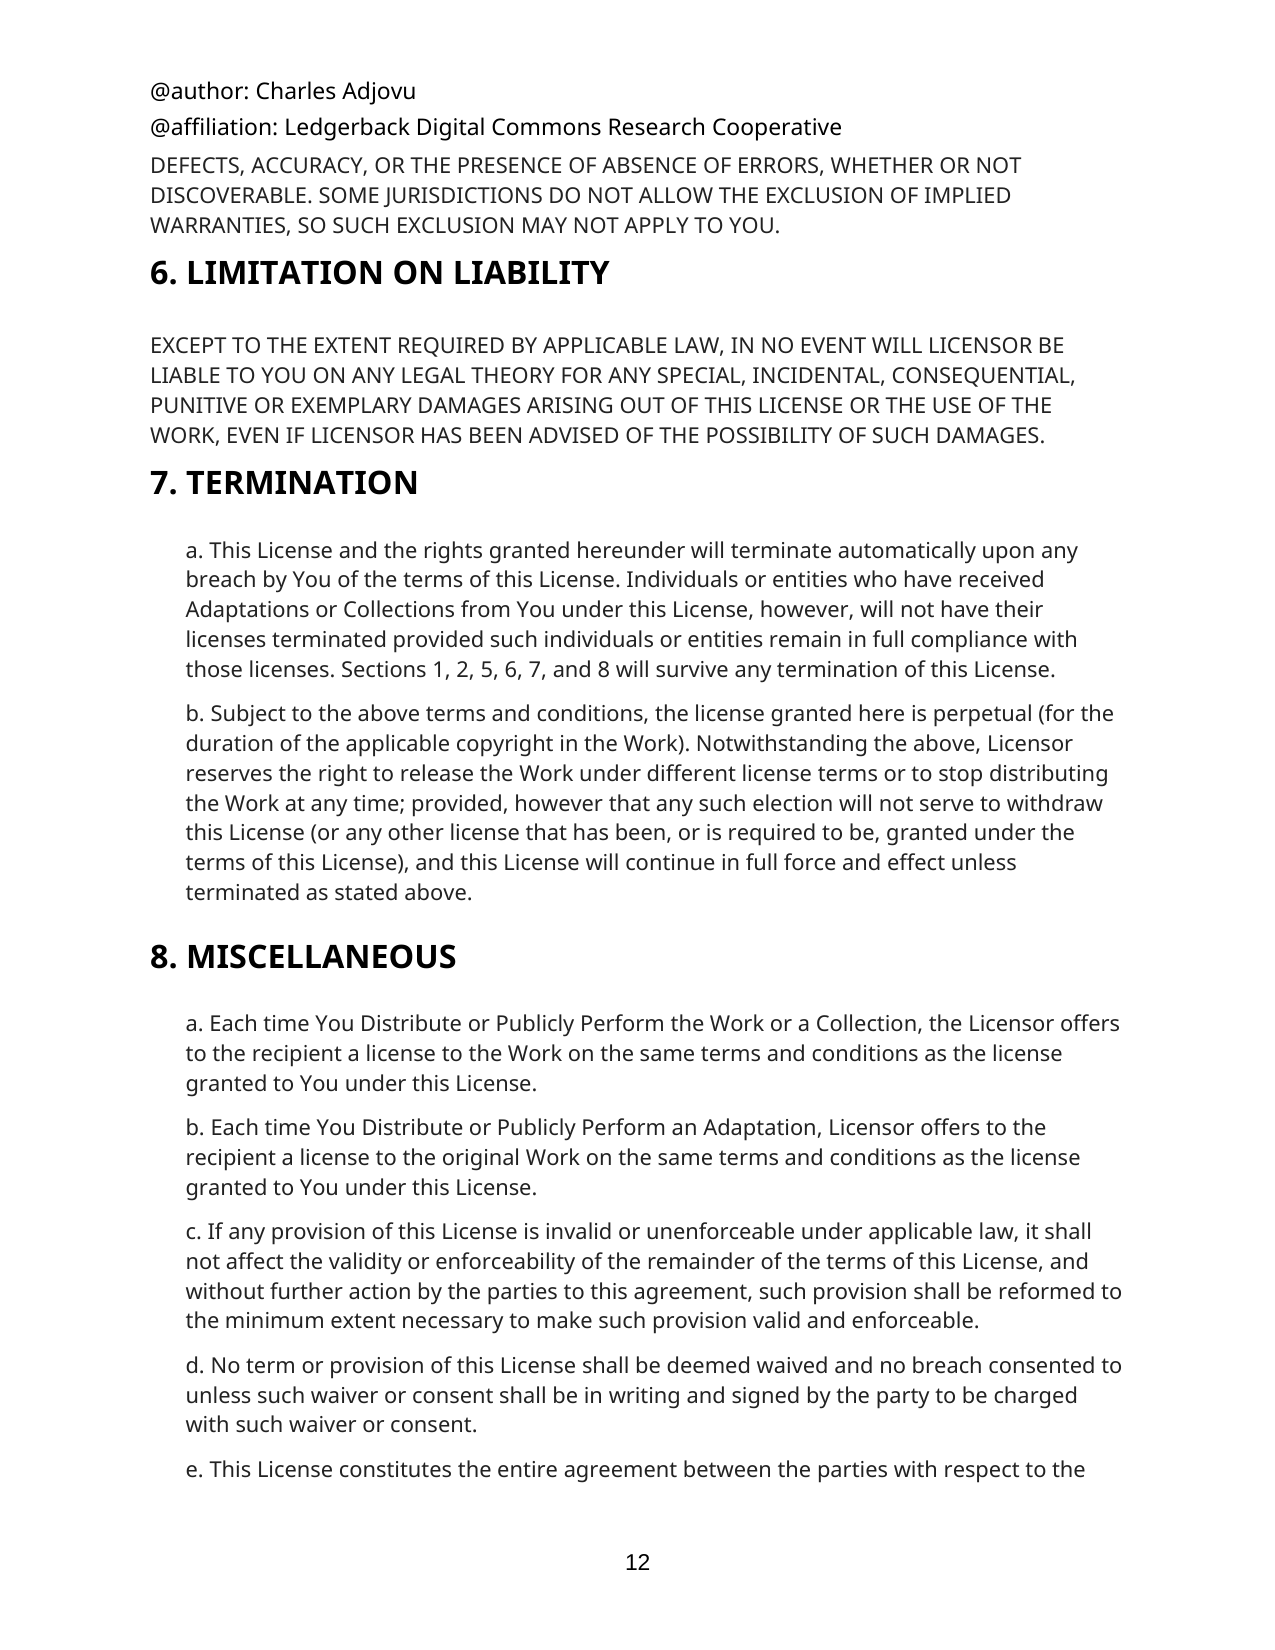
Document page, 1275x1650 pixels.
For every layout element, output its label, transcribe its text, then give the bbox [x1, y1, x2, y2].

text a. Each time You Distribute or Publicly Perform the Work or a Collection, the Licensor offers to the recipient a license to the Work on the same terms and conditions as the license granted to You under this License. [185, 1008, 1125, 1098]
text e. This License constitutes the entire agreement between the parties with respect to the [185, 1454, 1125, 1484]
subtitle 8. MISCELLANEOUS [150, 921, 1125, 978]
subtitle 6. LIMITATION ON LIABILITY [150, 237, 1125, 294]
text a. This License and the rights granted hereunder will terminate automatically upon any breach by You of the terms of this License. Individuals or entities who have received Adaptations or Collections from You under this License, however, will not have their licenses terminated provided such individuals or entities remain in full compliance with those licenses. Sections 1, 2, 5, 6, 7, and 8 will survive any termination of this License. [185, 534, 1125, 683]
subtitle 7. TERMINATION [150, 448, 1125, 504]
text d. No term or provision of this License shall be deemed waived and no breach consented to unless such waiver or consent shall be in writing and signed by the party to be charged with such waiver or consent. [185, 1350, 1125, 1439]
text EXCEPT TO THE EXTENT REQUIRED BY APPLICABLE LAW, IN NO EVENT WILL LICENSOR BE LIABLE TO YOU ON ANY LEGAL THEORY FOR ANY SPECIAL, INCIDENTAL, CONSEQUENTIAL, PUNITIVE OR EXEMPLARY DAMAGES ARISING OUT OF THIS LICENSE OR THE USE OF THE WORK, EVEN IF LICENSOR HAS BEEN ADVISED OF THE POSSIBILITY OF SUCH DAMAGES. [150, 331, 1125, 448]
text DEFECTS, ACCURACY, OR THE PRESENCE OF ABSENCE OF ERRORS, WHETHER OR NOT DISCOVERABLE. SOME JURISDICTIONS DO NOT ALLOW THE EXCLUSION OF IMPLIED WARRANTIES, SO SUCH EXCLUSION MAY NOT APPLY TO YOU. [150, 150, 1125, 237]
text b. Subject to the above terms and conditions, the license granted here is perpetual (for the duration of the applicable copyright in the Work). Notwithstanding the above, Licensor reserves the right to release the Work under different license terms or to stop distributing the Work at any time; provided, however that any such election will not serve to withdraw this License (or any other license that has been, or is required to be, granted under the terms of this License), and this License will continue in full force and effect unless terminated as stated above. [185, 698, 1125, 907]
text c. If any provision of this License is invalid or unenforceable under applicable law, it shall not affect the validity or enforceability of the remainder of the terms of this License, and without further action by the parties to this agreement, such provision shall be reformed to the minimum extent necessary to make such provision valid and enforceable. [185, 1216, 1125, 1335]
text b. Each time You Distribute or Publicly Perform an Adaptation, Licensor offers to the recipient a license to the original Work on the same terms and conditions as the license granted to You under this License. [185, 1112, 1125, 1202]
